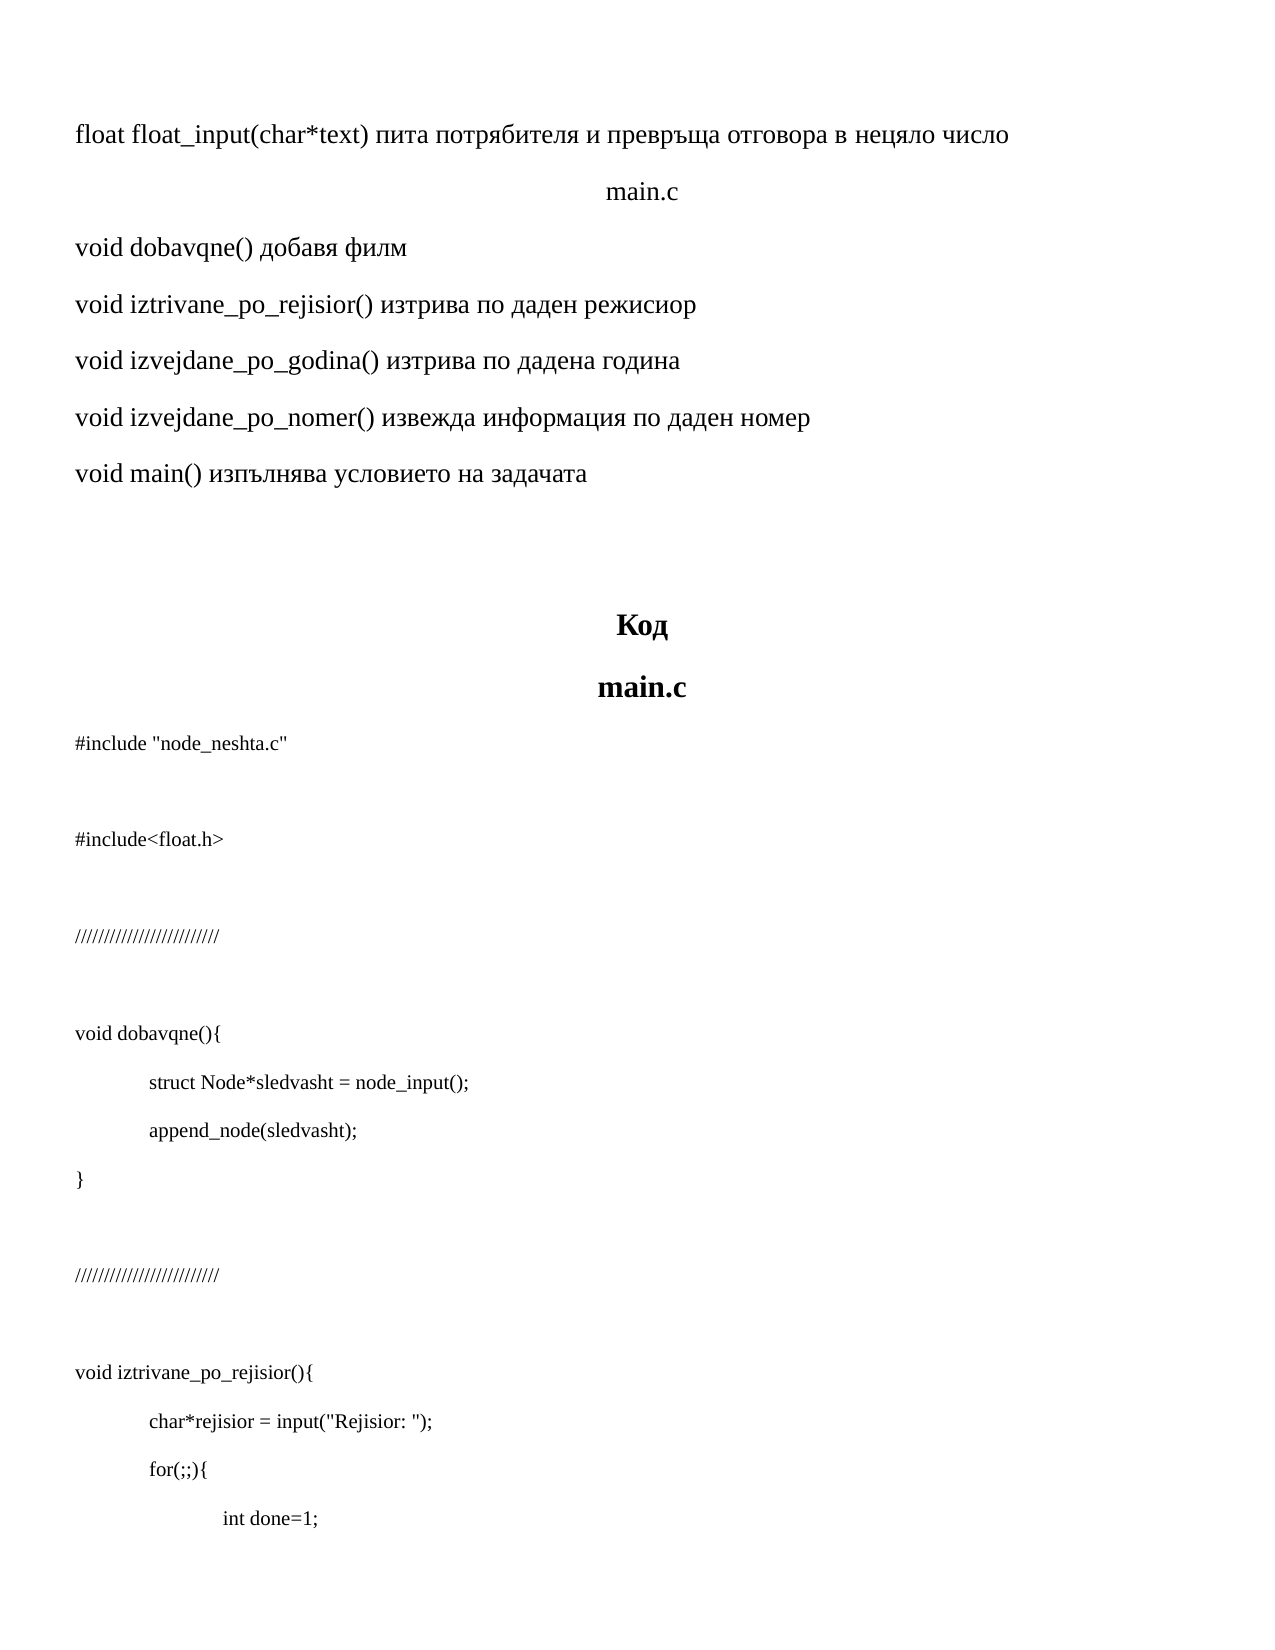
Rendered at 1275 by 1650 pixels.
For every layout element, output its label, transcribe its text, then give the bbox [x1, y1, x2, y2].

text void main() изпълнява условието на задачата [75, 457, 1209, 489]
text void izvejdane_po_nomer() извежда информация по даден номер [75, 401, 1209, 432]
text float float_input(char*text) пита потрябителя и превръща отговора в нецяло число [75, 118, 1209, 149]
text ///////////////////////// [75, 924, 1209, 948]
text main.c [75, 175, 1209, 206]
text struct Node*sledvasht = node_input(); [75, 1069, 1209, 1094]
text #include<float.h> [75, 827, 1209, 851]
text void izvejdane_po_godina() изтрива по дадена година [75, 344, 1209, 376]
text for(;;){ [75, 1457, 1209, 1481]
text char*rejisior = input("Rejisior: "); [75, 1409, 1209, 1433]
text void iztrivane_po_rejisior() изтрива по даден режисиор [75, 288, 1209, 319]
text void iztrivane_po_rejisior(){ [75, 1360, 1209, 1384]
text main.c [75, 668, 1209, 704]
text } [75, 1166, 1209, 1191]
text void dobavqne() добавя филм [75, 231, 1209, 262]
text void dobavqne(){ [75, 1021, 1209, 1045]
text #include "node_neshta.c" [75, 731, 1209, 754]
text int done=1; [75, 1506, 1209, 1529]
text append_node(sledvasht); [75, 1118, 1209, 1142]
text Код [75, 606, 1209, 642]
text ///////////////////////// [75, 1263, 1209, 1287]
